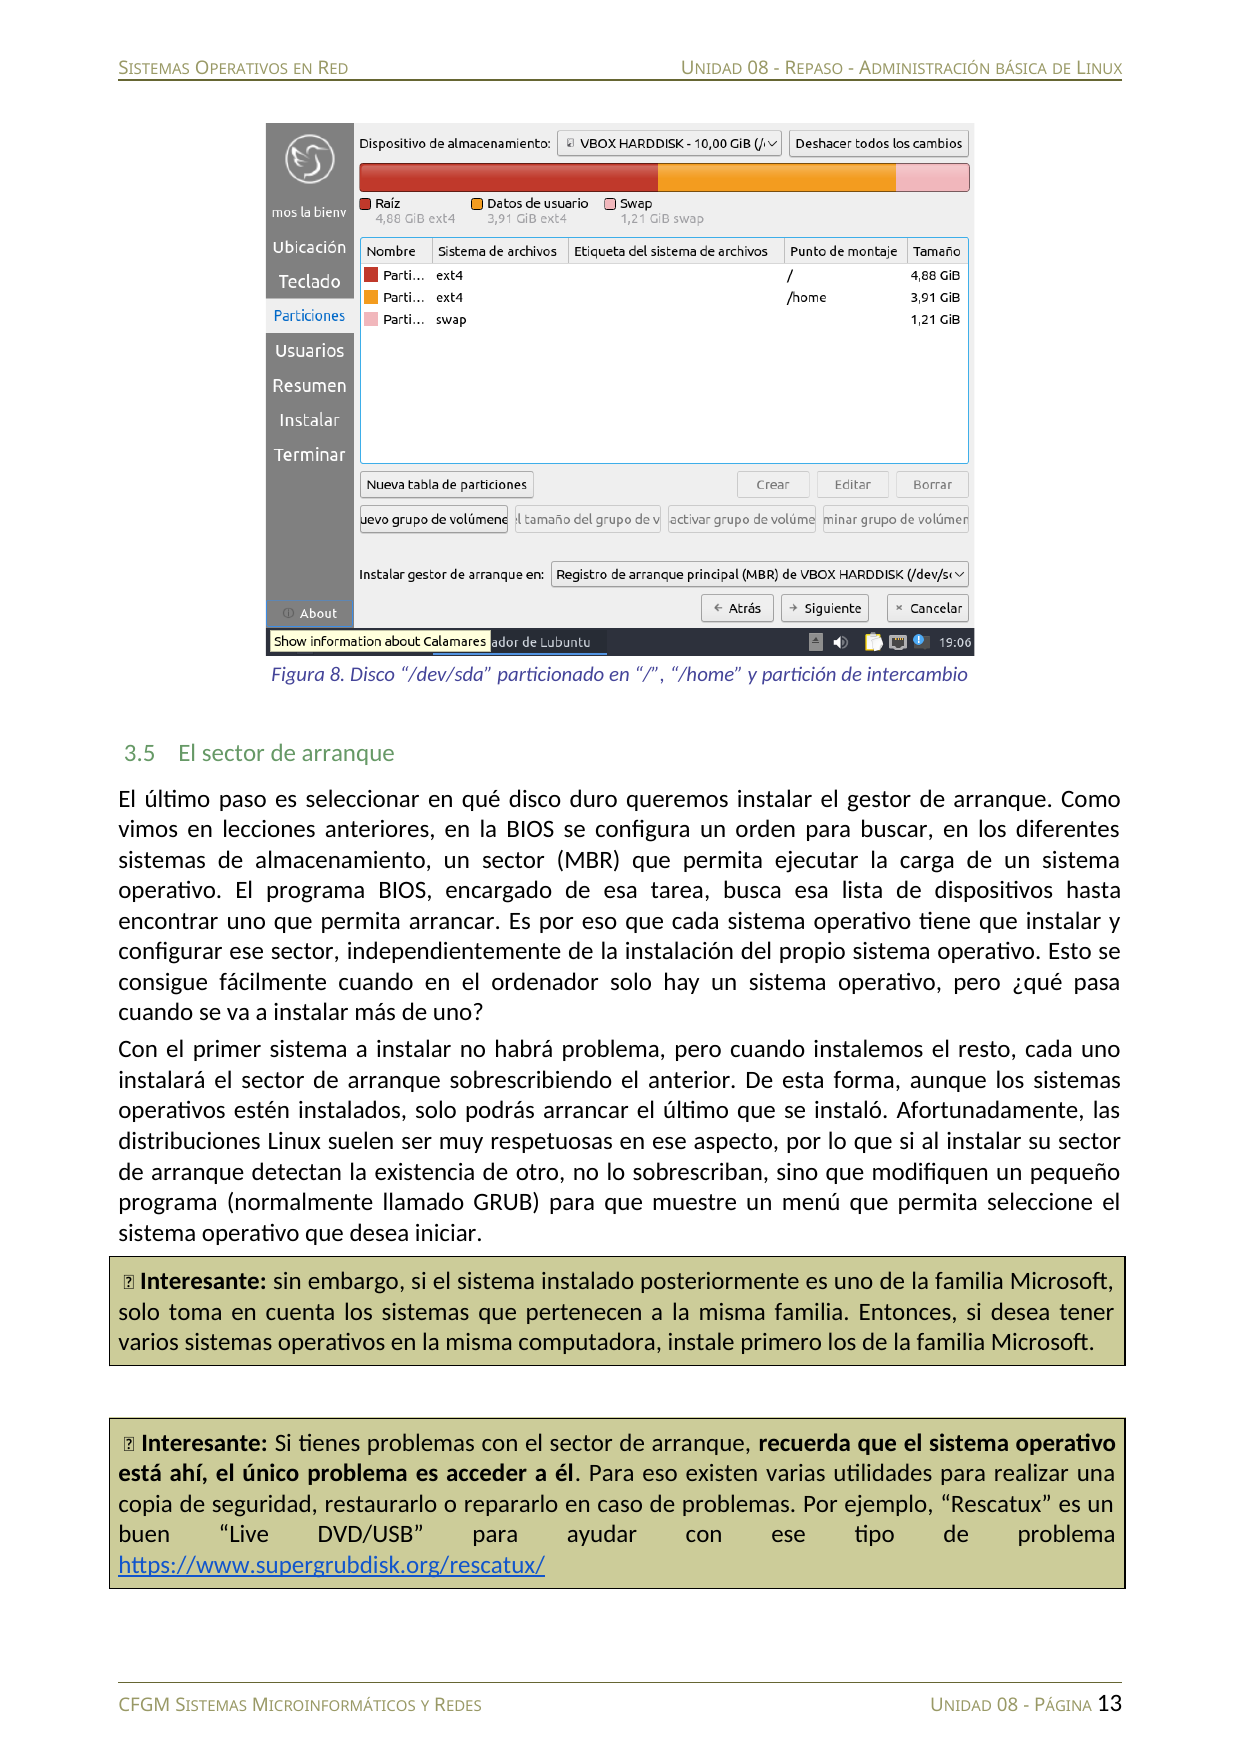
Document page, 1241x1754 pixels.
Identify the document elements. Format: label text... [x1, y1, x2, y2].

text 💬 Interesante: sin embargo, si el sistema instalado posteriormente es uno de la familia Microsoft, solo toma en cuenta los sistemas que pertenecen a la misma familia. Entonces, si desea tener varios sistemas operativos en la misma computadora, instale primero los de la familia Microsoft. [110, 1257, 1124, 1365]
subtitle El sector de arranque [118, 738, 1122, 768]
text 💬 Interesante: Si tienes problemas con el sector de arranque, recuerda que el sistema operativo está ahí, el único problema es acceder a él. Para eso existen varias utilidades para realizar una copia de seguridad, restaurarlo o repararlo en caso de problemas. Por ejemplo, “Rescatux” es un buen “Live DVD/USB” para ayudar con ese tipo de problema https://www.supergrubdisk.org/rescatux/ [110, 1419, 1124, 1588]
text El último paso es seleccionar en qué disco duro queremos instalar el gestor de arranque. Como vimos en lecciones anteriores, en la BIOS se configura un orden para buscar, en los diferentes sistemas de almacenamiento, un sector (MBR) que permita ejecutar la carga de un sistema operativo. El programa BIOS, encargado de esa tarea, busca esa lista de dispositivos hasta encontrar uno que permita arrancar. Es por eso que cada sistema operativo tiene que instalar y configurar ese sector, independientemente de la instalación del propio sistema operativo. Esto se consigue fácilmente cuando en el ordenador solo hay un sistema operativo, pero ¿qué pasa cuando se va a instalar más de uno? [118, 783, 1122, 1027]
text Figura 8. Disco “/dev/sda” particionado en “/”, “/home” y partición de intercambio [118, 661, 1122, 687]
text Con el primer sistema a instalar no habrá problema, pero cuando instalemos el resto, cada uno instalará el sector de arranque sobrescribiendo el anterior. De esta forma, aunque los sistemas operativos estén instalados, solo podrás arrancar el último que se instaló. Afortunadamente, las distribuciones Linux suelen ser muy respetuosas en ese aspecto, por lo que si al instalar su sector de arranque detectan la existencia de otro, no lo sobrescriban, sino que modifiquen un pequeño programa (normalmente llamado GRUB) para que muestre un menú que permita seleccione el sistema operativo que desea iniciar. [118, 1033, 1122, 1247]
picture [265, 123, 975, 656]
